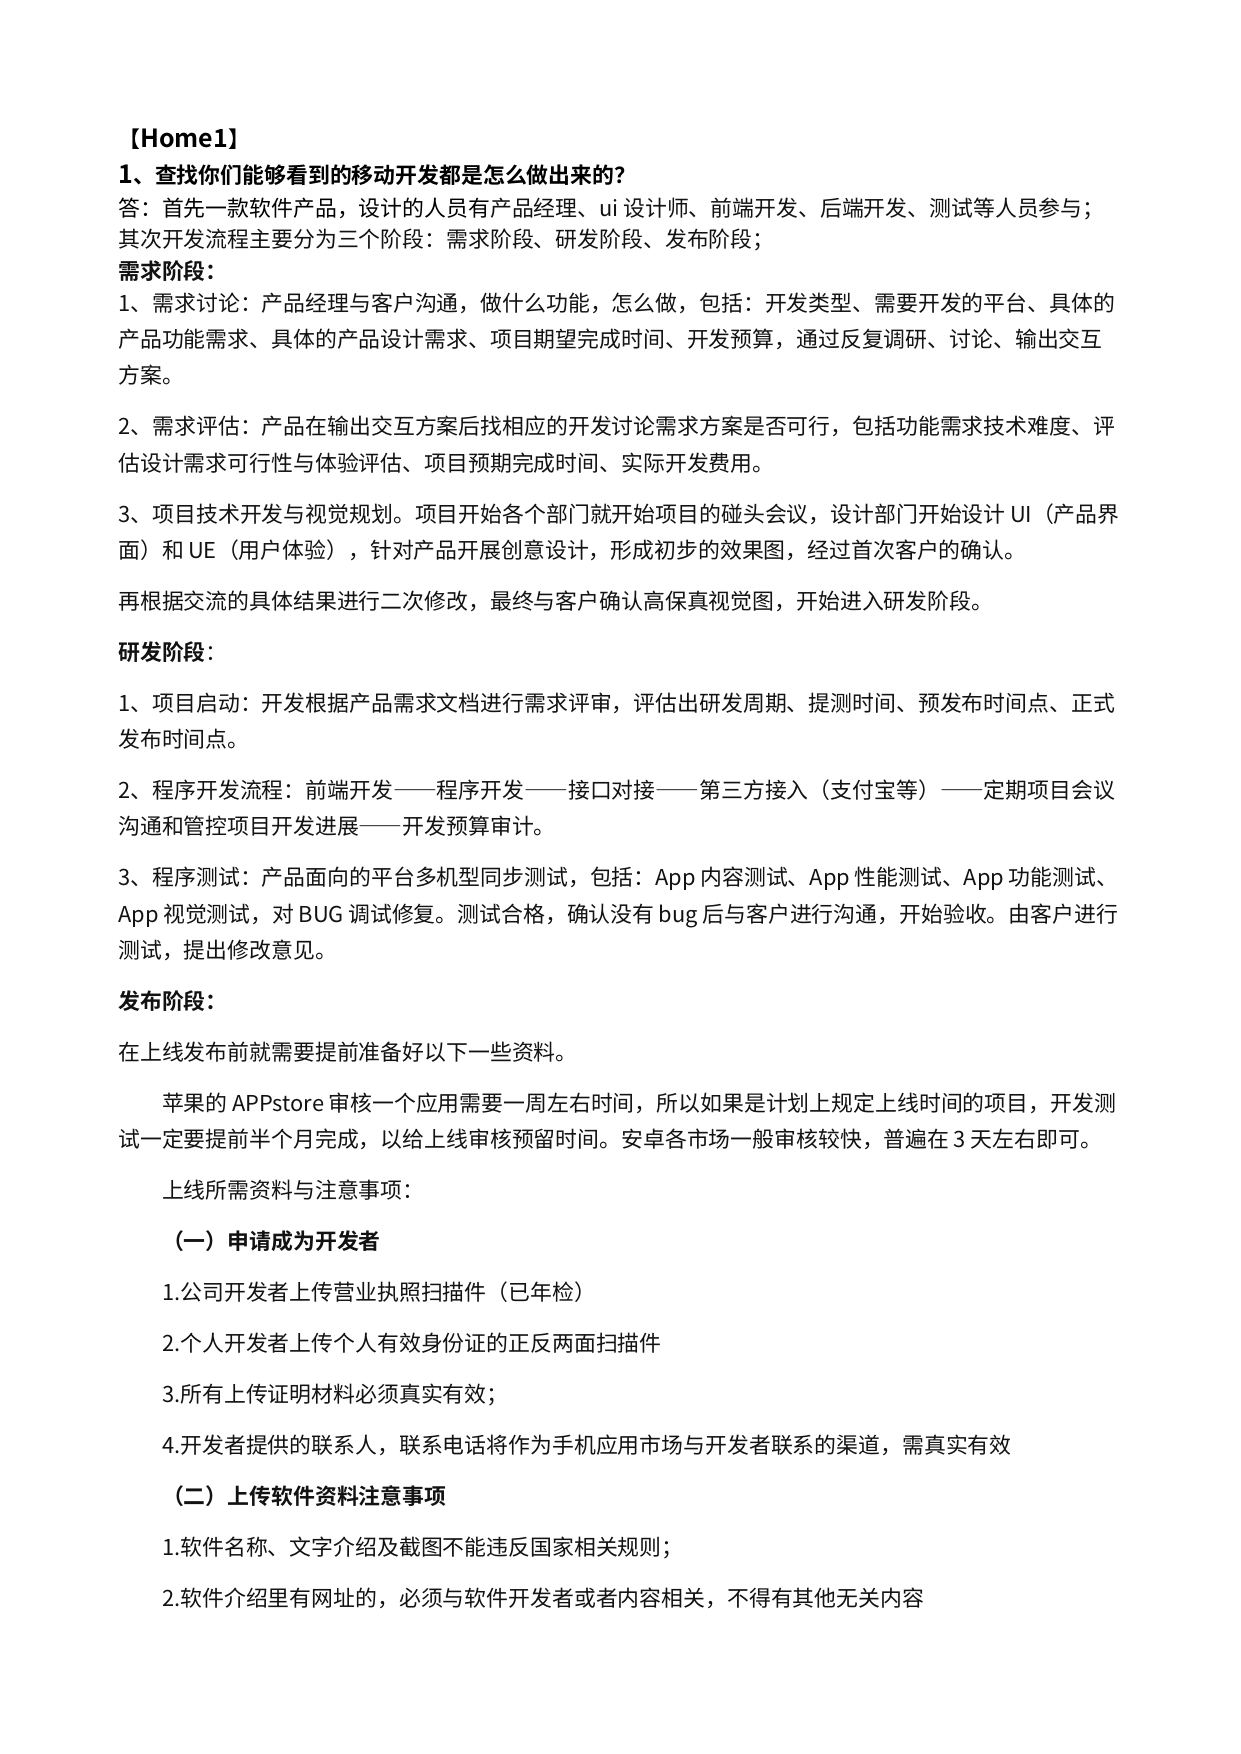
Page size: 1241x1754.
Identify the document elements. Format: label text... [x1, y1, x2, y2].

text 2.个人开发者上传个人有效身份证的正反两面扫描件 [118, 1326, 1122, 1358]
text 苹果的APPstore审核一个应用需要一周左右时间，所以如果是计划上规定上线时间的项目，开发测试一定要提前半个月完成，以给上线审核预留时间。安卓各市场一般审核较快，普遍在3天左右即可。 [118, 1086, 1122, 1154]
text 1.软件名称、文字介绍及截图不能违反国家相关规则； [118, 1530, 1122, 1561]
text 上线所需资料与注意事项： [118, 1173, 1122, 1205]
text 答：首先一款软件产品，设计的人员有产品经理、ui设计师、前端开发、后端开发、测试等人员参与；其次开发流程主要分为三个阶段：需求阶段、研发阶段、发布阶段； [118, 191, 1122, 254]
text 再根据交流的具体结果进行二次修改，最终与客户确认高保真视觉图，开始进入研发阶段。 [118, 584, 1122, 616]
text （二）上传软件资料注意事项 [118, 1479, 1122, 1510]
text 3、项目技术开发与视觉规划。项目开始各个部门就开始项目的碰头会议，设计部门开始设计UI（产品界面）和UE（用户体验），针对产品开展创意设计，形成初步的效果图，经过首次客户的确认。 [118, 497, 1122, 564]
text 需求阶段： [118, 254, 1122, 286]
text 4.开发者提供的联系人，联系电话将作为手机应用市场与开发者联系的渠道，需真实有效 [118, 1428, 1122, 1459]
text 3.所有上传证明材料必须真实有效； [118, 1377, 1122, 1408]
text 2.软件介绍里有网址的，必须与软件开发者或者内容相关，不得有其他无关内容 [118, 1581, 1122, 1612]
text 发布阶段： [118, 984, 1122, 1016]
text 【Home1】 [118, 118, 1122, 154]
text 3、程序测试：产品面向的平台多机型同步测试，包括：App内容测试、App性能测试、App功能测试、App视觉测试，对BUG调试修复。测试合格，确认没有bug后与客户进行沟通，开始验收。由客户进行测试，提出修改意见。 [118, 860, 1122, 965]
text （一）申请成为开发者 [118, 1224, 1122, 1256]
text 1、需求讨论：产品经理与客户沟通，做什么功能，怎么做，包括：开发类型、需要开发的平台、具体的产品功能需求、具体的产品设计需求、项目期望完成时间、开发预算，通过反复调研、讨论、输出交互方案。 [118, 286, 1122, 390]
text 1、查找你们能够看到的移动开发都是怎么做出来的？ [118, 154, 1122, 191]
text 1.公司开发者上传营业执照扫描件（已年检） [118, 1275, 1122, 1307]
text 2、需求评估：产品在输出交互方案后找相应的开发讨论需求方案是否可行，包括功能需求技术难度、评估设计需求可行性与体验评估、项目预期完成时间、实际开发费用。 [118, 409, 1122, 477]
text 研发阶段： [118, 635, 1122, 666]
text 2、程序开发流程：前端开发——程序开发——接口对接——第三方接入（支付宝等）——定期项目会议沟通和管控项目开发进展——开发预算审计。 [118, 773, 1122, 841]
text 1、项目启动：开发根据产品需求文档进行需求评审，评估出研发周期、提测时间、预发布时间点、正式发布时间点。 [118, 686, 1122, 754]
text 在上线发布前就需要提前准备好以下一些资料。 [118, 1035, 1122, 1067]
